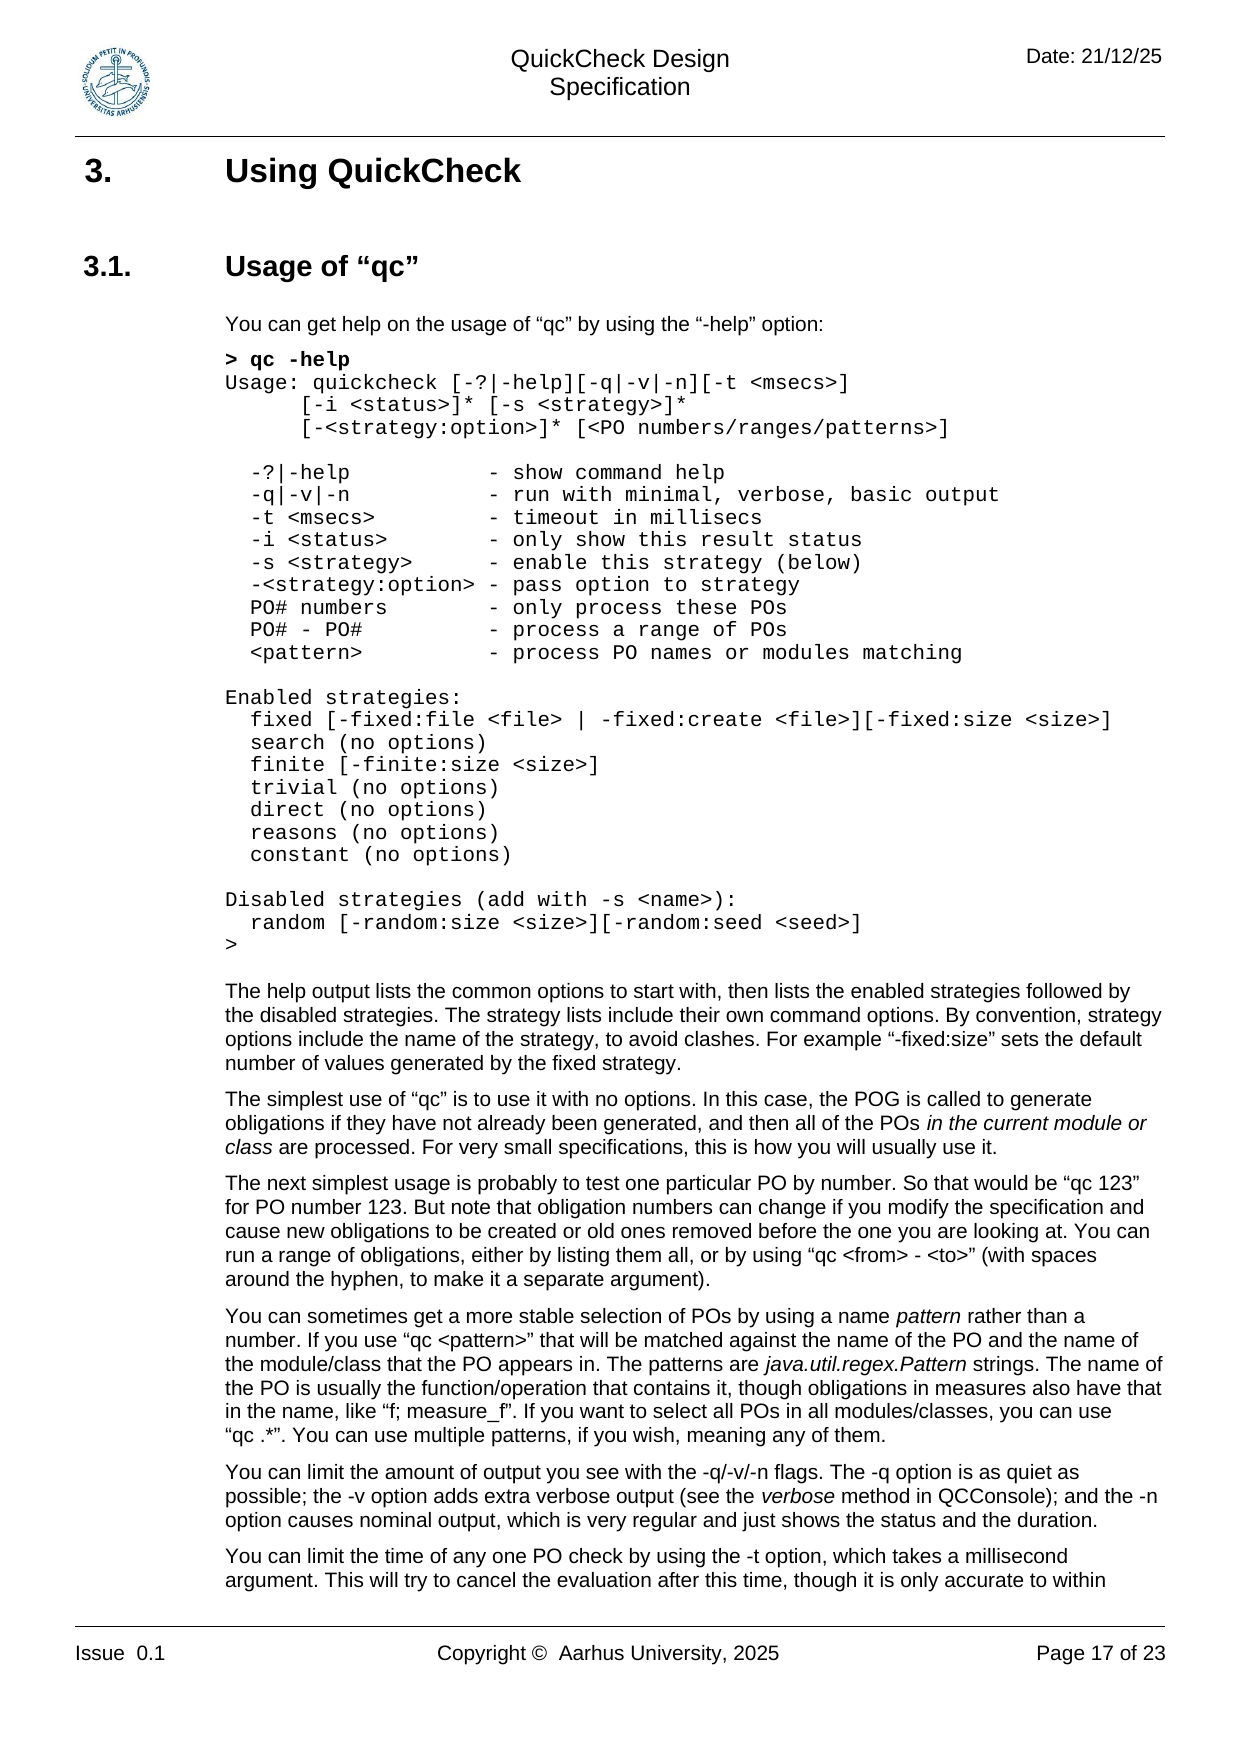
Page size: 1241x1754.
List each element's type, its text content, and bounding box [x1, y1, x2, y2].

text Enabled strategies: [225, 686, 1165, 709]
text You can sometimes get a more stable selection of POs by using a name pattern rather than a number. If you use “qc <pattern>” that will be matched against the name of the PO and the name of the module/class that the PO appears in. The patterns are java.util.regex.Pattern strings. The name of the PO is usually the function/operation that contains it, though obligations in measures also have that in the name, like “f; measure_f”. If you want to select all POs in all modules/classes, you can use “qc .*”. You can use multiple patterns, if you wish, meaning any of them. [225, 1304, 1165, 1448]
text finite [-finite:size <size>] [225, 754, 1165, 776]
subtitle Usage of “qc” [75, 250, 1165, 282]
text -s <strategy> - enable this strategy (below) [225, 551, 1165, 574]
subtitle Using QuickCheck [75, 152, 1165, 190]
text -?|-help - show command help [225, 461, 1165, 484]
text PO# numbers - only process these POs [225, 596, 1165, 619]
text [-<strategy:option>]* [<PO numbers/ranges/patterns>] [225, 416, 1165, 439]
text Usage: quickcheck [-?|-help][-q|-v|-n][-t <msecs>] [225, 371, 1165, 394]
text -i <status> - only show this result status [225, 529, 1165, 551]
text -q|-v|-n - run with minimal, verbose, basic output [225, 484, 1165, 506]
text The simplest use of “qc” is to use it with no options. In this case, the POG is called to generate obligations if they have not already been generated, and then all of the POs in the current module or class are processed. For very small specifications, this is how you will usually use it. [225, 1087, 1165, 1159]
text > [225, 934, 1165, 956]
text > qc -help [225, 349, 1165, 371]
text Disabled strategies (add with -s <name>): [225, 889, 1165, 911]
text trivial (no options) [225, 776, 1165, 799]
text -t <msecs> - timeout in millisecs [225, 506, 1165, 529]
text PO# - PO# - process a range of POs [225, 619, 1165, 641]
text -<strategy:option> - pass option to strategy [225, 574, 1165, 596]
text The next simplest usage is probably to test one particular PO by number. So that would be “qc 123” for PO number 123. But note that obligation numbers can change if you modify the specification and cause new obligations to be created or old ones removed before the one you are looking at. You can run a range of obligations, either by listing them all, or by using “qc <from> - <to>” (with spaces around the hyphen, to make it a separate argument). [225, 1172, 1165, 1291]
text direct (no options) [225, 799, 1165, 821]
text [-i <status>]* [-s <strategy>]* [225, 394, 1165, 416]
text You can limit the amount of output you see with the -q/-v/-n flags. The -q option is as quiet as possible; the -v option adds extra verbose output (see the verbose method in QCConsole); and the -n option causes nominal output, which is very regular and just shows the status and the duration. [225, 1460, 1165, 1532]
text constant (no options) [225, 844, 1165, 866]
text search (no options) [225, 731, 1165, 754]
picture [78, 44, 153, 120]
text random [-random:size <size>][-random:seed <seed>] [225, 911, 1165, 934]
text reasons (no options) [225, 821, 1165, 844]
text The help output lists the common options to start with, then lists the enabled strategies followed by the disabled strategies. The strategy lists include their own command options. By convention, strategy options include the name of the strategy, to avoid clashes. For example “-fixed:size” sets the default number of values generated by the fixed strategy. [225, 979, 1165, 1075]
text You can limit the time of any one PO check by using the -t option, which takes a millisecond argument. This will try to cancel the evaluation after this time, though it is only accurate to within [225, 1544, 1165, 1592]
text You can get help on the usage of “qc” by using the “-help” option: [225, 312, 1165, 336]
text <pattern> - process PO names or modules matching [225, 641, 1165, 664]
text fixed [-fixed:file <file> | -fixed:create <file>][-fixed:size <size>] [225, 709, 1165, 731]
